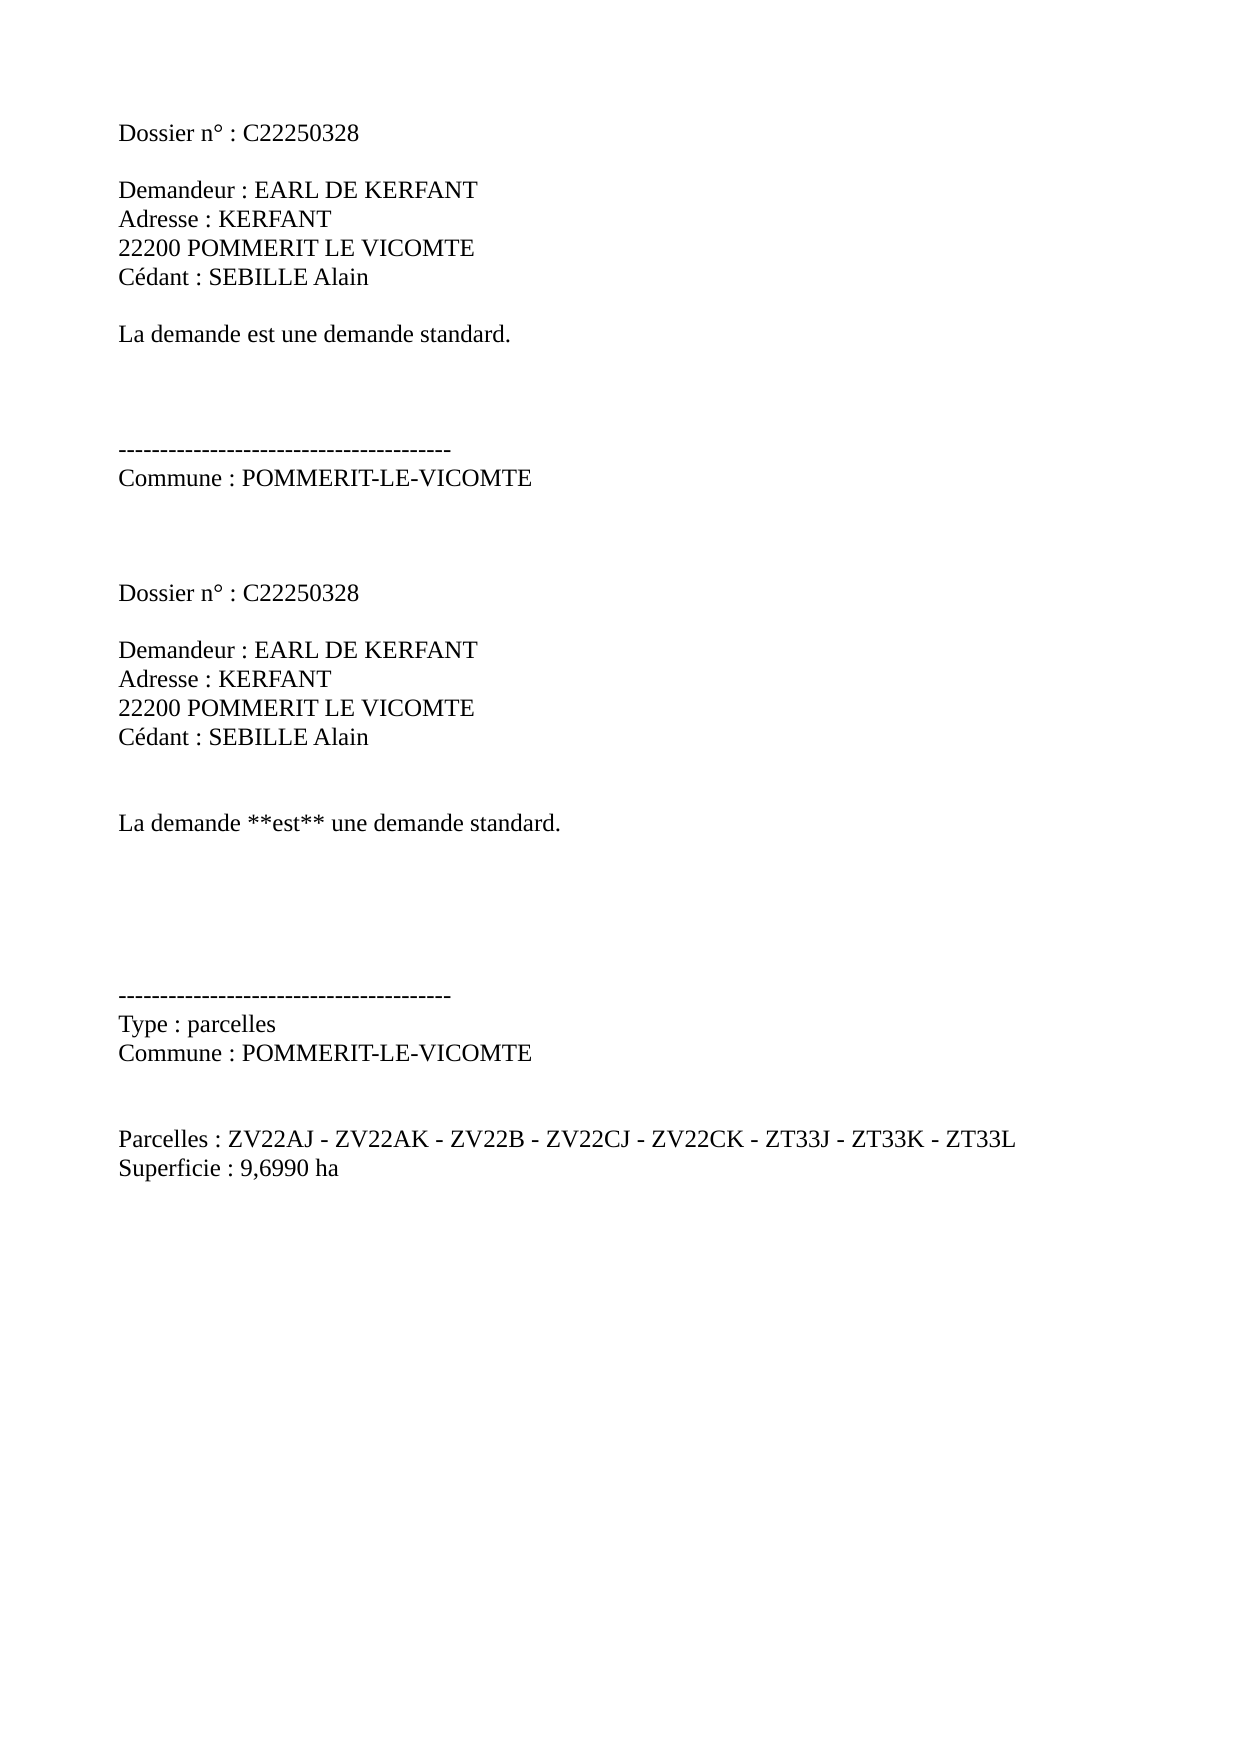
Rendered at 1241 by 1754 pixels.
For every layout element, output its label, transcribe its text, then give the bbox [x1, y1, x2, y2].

text Commune : POMMERIT-LE-VICOMTE [118, 1038, 1122, 1067]
text Demandeur : EARL DE KERFANT [118, 636, 1122, 664]
text La demande **est** une demande standard. [118, 808, 1122, 837]
text Superficie : 9,6990 ha [118, 1153, 1122, 1182]
text ---------------------------------------- [118, 981, 1122, 1009]
text Dossier n° : C22250328 [118, 578, 1122, 607]
text Cédant : SEBILLE Alain [118, 262, 1122, 291]
text Cédant : SEBILLE Alain [118, 722, 1122, 751]
text Commune : POMMERIT-LE-VICOMTE [118, 463, 1122, 492]
text Adresse : KERFANT 22200 POMMERIT LE VICOMTE [118, 204, 1122, 262]
text Demandeur : EARL DE KERFANT [118, 176, 1122, 204]
text La demande est une demande standard. [118, 319, 1122, 377]
text Parcelles : ZV22AJ - ZV22AK - ZV22B - ZV22CJ - ZV22CK - ZT33J - ZT33K - ZT33L [118, 1124, 1122, 1153]
text Adresse : KERFANT 22200 POMMERIT LE VICOMTE [118, 664, 1122, 722]
text Dossier n° : C22250328 [118, 118, 1122, 147]
text ---------------------------------------- [118, 434, 1122, 463]
text Type : parcelles [118, 1009, 1122, 1038]
